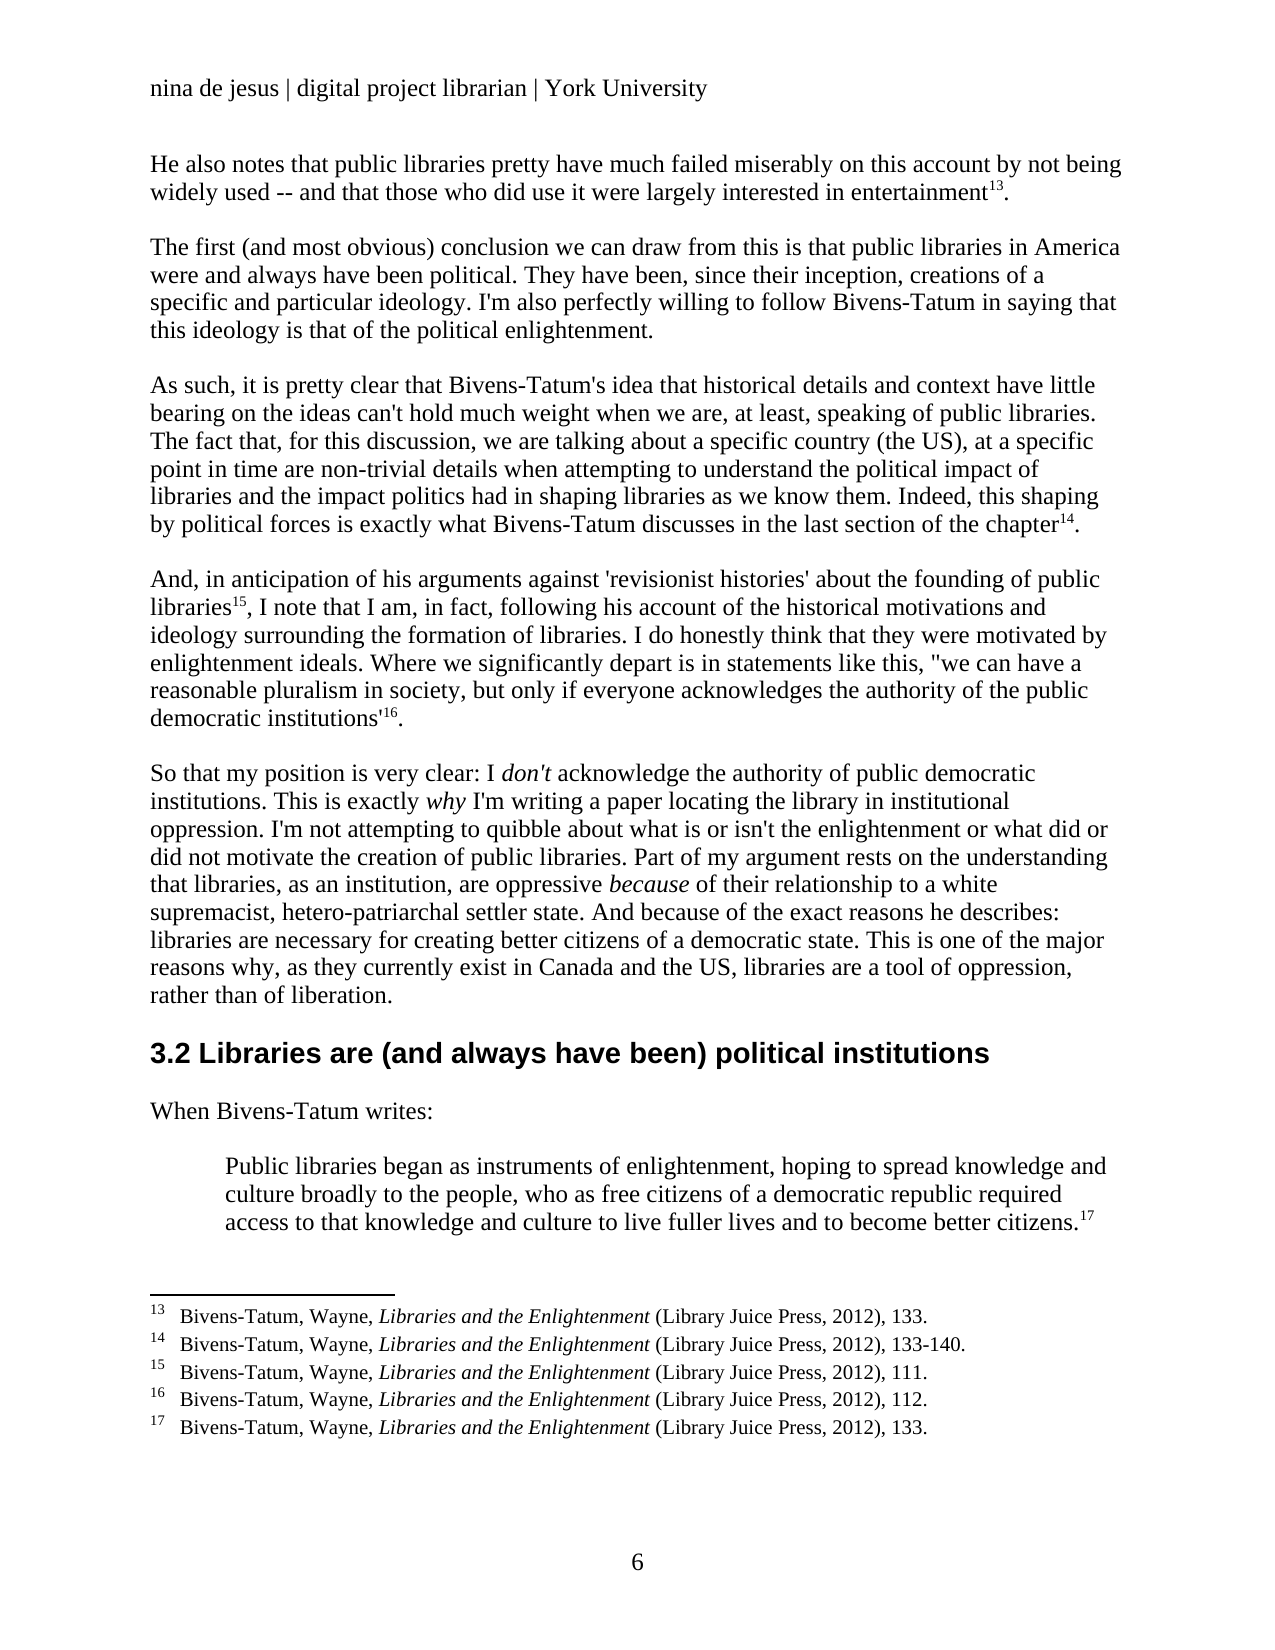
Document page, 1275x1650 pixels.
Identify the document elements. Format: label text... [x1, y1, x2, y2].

text When Bivens-Tatum writes: [150, 1097, 1125, 1125]
text As such, it is pretty clear that Bivens-Tatum's idea that historical details and context have little bearing on the ideas can't hold much weight when we are, at least, speaking of public libraries. The fact that, for this discussion, we are talking about a specific country (the US), at a specific point in time are non-trivial details when attempting to understand the political impact of libraries and the impact politics had in shaping libraries as we know them. Indeed, this shaping by political forces is exactly what Bivens-Tatum discusses in the last section of the chapter. [150, 372, 1125, 538]
text Bivens-Tatum, Wayne, Libraries and the Enlightenment (Library Juice Press, 2012), 112. [150, 1384, 1125, 1412]
text Public libraries began as instruments of enlightenment, hoping to spread knowledge and culture broadly to the people, who as free citizens of a democratic republic required access to that knowledge and culture to live fuller lives and to become better citizens. [225, 1152, 1125, 1236]
text Bivens-Tatum, Wayne, Libraries and the Enlightenment (Library Juice Press, 2012), 111. [150, 1357, 1125, 1384]
subtitle 3.2 Libraries are (and always have been) political institutions [150, 1037, 1125, 1069]
text Bivens-Tatum, Wayne, Libraries and the Enlightenment (Library Juice Press, 2012), 133. [150, 1412, 1125, 1440]
text He also notes that public libraries pretty have much failed miserably on this account by not being widely used -- and that those who did use it were largely interested in entertainment. [150, 150, 1125, 205]
text The first (and most obvious) conclusion we can draw from this is that public libraries in America were and always have been political. They have been, since their inception, creations of a specific and particular ideology. I'm also perfectly willing to follow Bivens-Tatum in saying that this ideology is that of the political enlightenment. [150, 233, 1125, 344]
text So that my position is very clear: I don't acknowledge the authority of public democratic institutions. This is exactly why I'm writing a paper locating the library in institutional oppression. I'm not attempting to quibble about what is or isn't the enlightenment or what did or did not motivate the creation of public libraries. Part of my argument rests on the understanding that libraries, as an institution, are oppressive because of their relationship to a white supremacist, hetero-patriarchal settler state. And because of the exact reasons he describes: libraries are necessary for creating better citizens of a democratic state. This is one of the major reasons why, as they currently exist in Canada and the US, libraries are a tool of oppression, rather than of liberation. [150, 759, 1125, 1009]
text Bivens-Tatum, Wayne, Libraries and the Enlightenment (Library Juice Press, 2012), 133. [150, 1301, 1125, 1329]
text Bivens-Tatum, Wayne, Libraries and the Enlightenment (Library Juice Press, 2012), 133-140. [150, 1329, 1125, 1357]
text And, in anticipation of his arguments against 'revisionist histories' about the founding of public libraries, I note that I am, in fact, following his account of the historical motivations and ideology surrounding the formation of libraries. I do honestly think that they were motivated by enlightenment ideals. Where we significantly depart is in statements like this, "we can have a reasonable pluralism in society, but only if everyone acknowledges the authority of the public democratic institutions'. [150, 566, 1125, 732]
